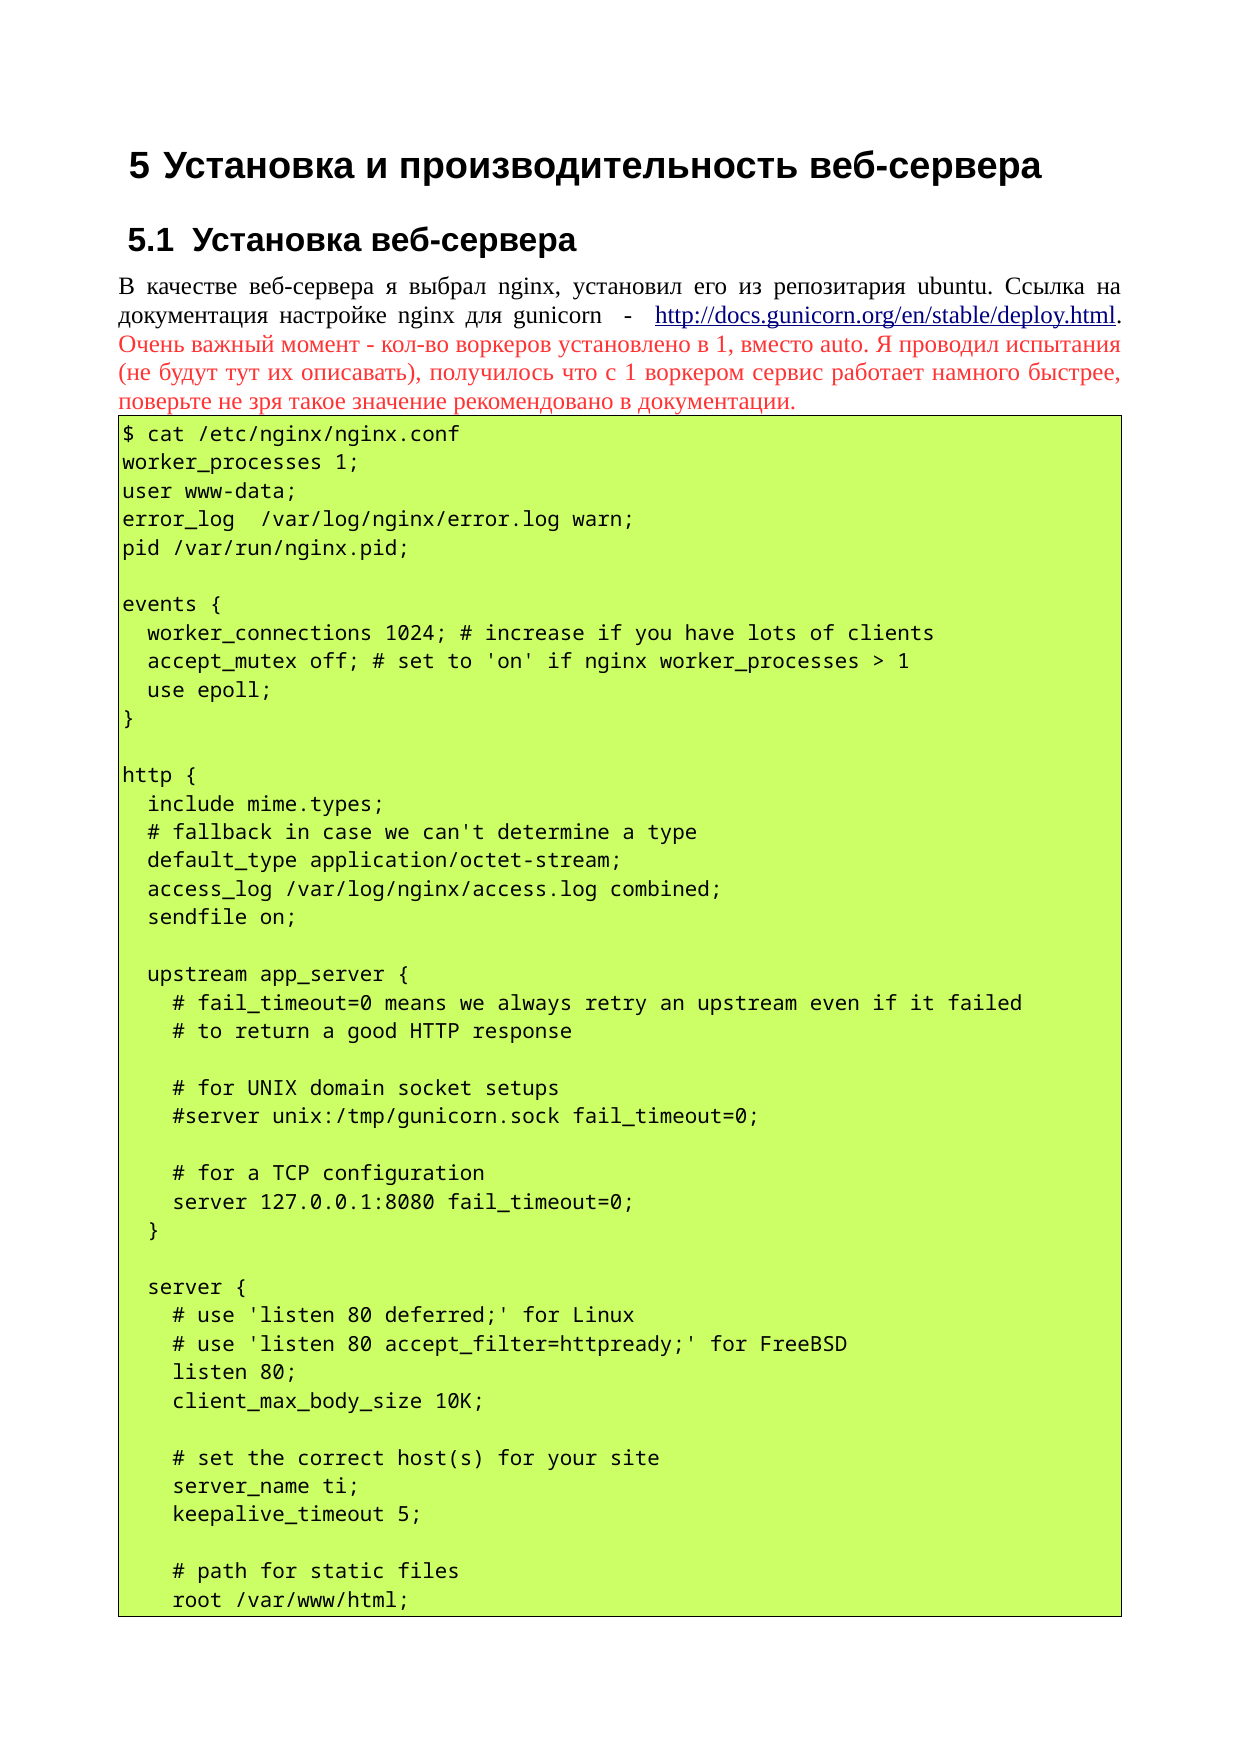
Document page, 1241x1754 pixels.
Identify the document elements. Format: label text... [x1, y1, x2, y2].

text user www-data; [119, 472, 1121, 500]
text # to return a good HTTP response [119, 1012, 1121, 1041]
text include mime.types; [119, 785, 1121, 813]
text keepalive_timeout 5; [119, 1496, 1121, 1524]
text client_max_body_size 10K; [119, 1382, 1121, 1410]
text # for a TCP configuration [119, 1154, 1121, 1183]
text accept_mutex off; # set to 'on' if nginx worker_processes > 1 [119, 642, 1121, 671]
text worker_processes 1; [119, 443, 1121, 472]
text $ cat /etc/nginx/nginx.conf [119, 416, 1121, 443]
text default_type application/octet-stream; [119, 842, 1121, 870]
text pid /var/run/nginx.pid; [119, 529, 1121, 557]
subtitle Установка и производительность веб-сервера [118, 143, 1122, 187]
text # set the correct host(s) for your site [119, 1439, 1121, 1467]
text upstream app_server { [119, 955, 1121, 984]
text worker_connections 1024; # increase if you have lots of clients [119, 614, 1121, 642]
text access_log /var/log/nginx/access.log combined; [119, 870, 1121, 898]
text server_name ti; [119, 1467, 1121, 1496]
text root /var/www/html; [119, 1581, 1121, 1616]
subtitle Установка веб-сервера [118, 220, 1122, 259]
text http { [119, 756, 1121, 785]
text server { [119, 1268, 1121, 1297]
text # for UNIX domain socket setups [119, 1069, 1121, 1097]
text # path for static files [119, 1552, 1121, 1581]
text # use 'listen 80 accept_filter=httpready;' for FreeBSD [119, 1325, 1121, 1353]
text } [119, 699, 1121, 728]
text # fail_timeout=0 means we always retry an upstream even if it failed [119, 984, 1121, 1012]
text error_log /var/log/nginx/error.log warn; [119, 500, 1121, 529]
text use epoll; [119, 671, 1121, 699]
text # fallback in case we can't determine a type [119, 813, 1121, 842]
text server 127.0.0.1:8080 fail_timeout=0; [119, 1183, 1121, 1211]
text #server unix:/tmp/gunicorn.sock fail_timeout=0; [119, 1097, 1121, 1126]
text events { [119, 586, 1121, 614]
text } [119, 1211, 1121, 1240]
text listen 80; [119, 1353, 1121, 1382]
text # use 'listen 80 deferred;' for Linux [119, 1297, 1121, 1325]
text sendfile on; [119, 898, 1121, 927]
text В качестве веб-сервера я выбрал nginx, установил его из репозитария ubuntu. Ссылка на документация настройке nginx для gunicorn - http://docs.gunicorn.org/en/stable/deploy.html. Очень важный момент - кол-во воркеров установлено в 1, вместо auto. Я проводил испытания (не будут тут их описавать), получилось что с 1 воркером сервис работает намного быстрее, поверьте не зря такое значение рекомендовано в документации. [118, 271, 1122, 415]
